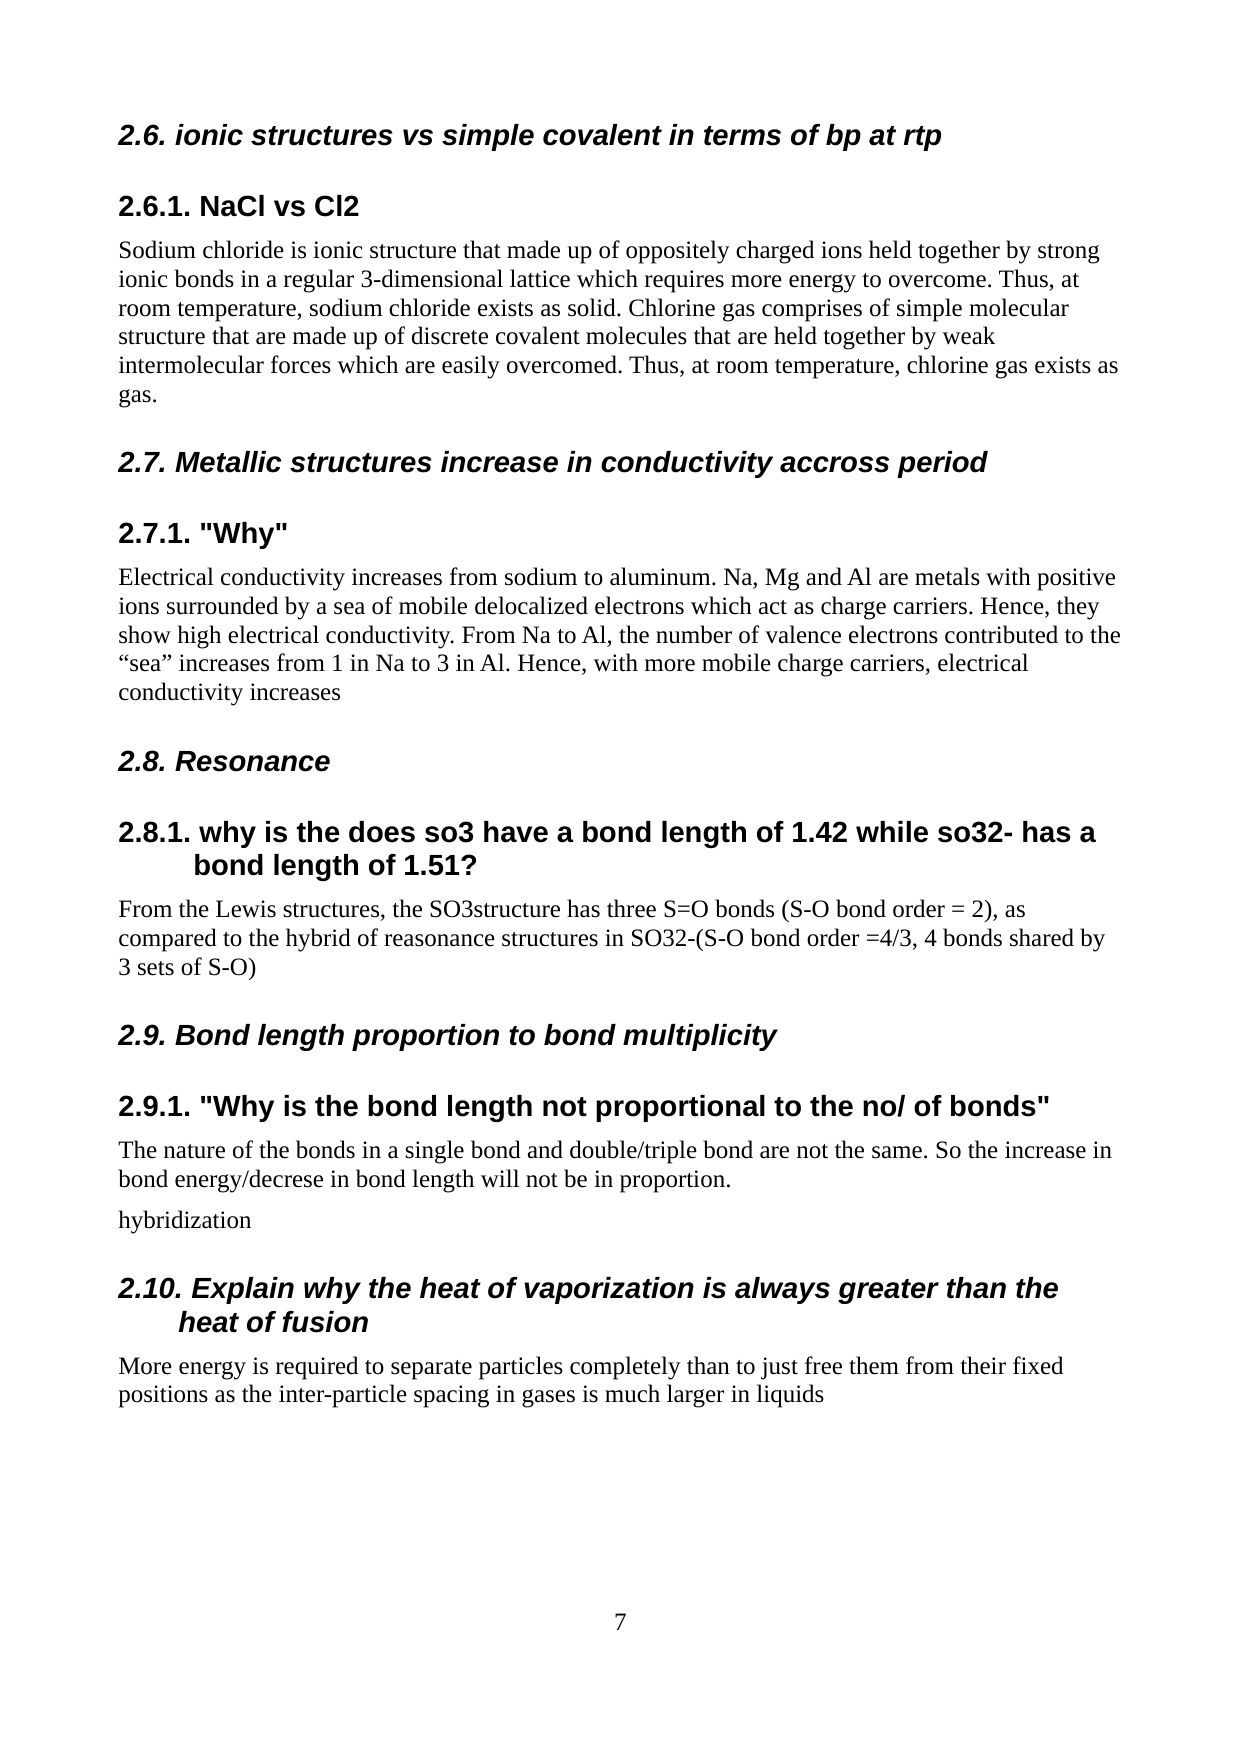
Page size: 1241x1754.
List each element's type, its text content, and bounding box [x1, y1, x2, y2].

subtitle "Why is the bond length not proportional to the no/ of bonds" [118, 1089, 1122, 1122]
subtitle Resonance [118, 743, 1122, 777]
text Sodium chloride is ionic structure that made up of oppositely charged ions held together by strong ionic bonds in a regular 3-dimensional lattice which requires more energy to overcome. Thus, at room temperature, sodium chloride exists as solid. Chlorine gas comprises of simple molecular structure that are made up of discrete covalent molecules that are held together by weak intermolecular forces which are easily overcomed. Thus, at room temperature, chlorine gas exists as gas. [118, 235, 1122, 408]
subtitle why is the does so3 have a bond length of 1.42 while so32- has a bond length of 1.51? [118, 814, 1122, 882]
subtitle Explain why the heat of vaporization is always greater than the heat of fusion [118, 1271, 1122, 1338]
subtitle Metallic structures increase in conductivity accross period [118, 445, 1122, 479]
text hybridization [118, 1205, 1122, 1234]
text From the Lewis structures, the SO3structure has three S=O bonds (S-O bond order = 2), as compared to the hybrid of reasonance structures in SO32-(S-O bond order =4/3, 4 bonds shared by 3 sets of S-O) [118, 894, 1122, 980]
subtitle NaCl vs Cl2 [118, 189, 1122, 223]
text The nature of the bonds in a single bond and double/triple bond are not the same. So the increase in bond energy/decrese in bond length will not be in proportion. [118, 1135, 1122, 1192]
text More energy is required to separate particles completely than to just free them from their fixed positions as the inter-particle spacing in gases is much larger in liquids [118, 1351, 1122, 1408]
text Electrical conductivity increases from sodium to aluminum. Na, Mg and Al are metals with positive ions surrounded by a sea of mobile delocalized electrons which act as charge carriers. Hence, they show high electrical conductivity. From Na to Al, the number of valence electrons contributed to the “sea” increases from 1 in Na to 3 in Al. Hence, with more mobile charge carriers, electrical conductivity increases [118, 562, 1122, 706]
subtitle ionic structures vs simple covalent in terms of bp at rtp [118, 118, 1122, 152]
subtitle Bond length proportion to bond multiplicity [118, 1018, 1122, 1051]
subtitle "Why" [118, 516, 1122, 550]
